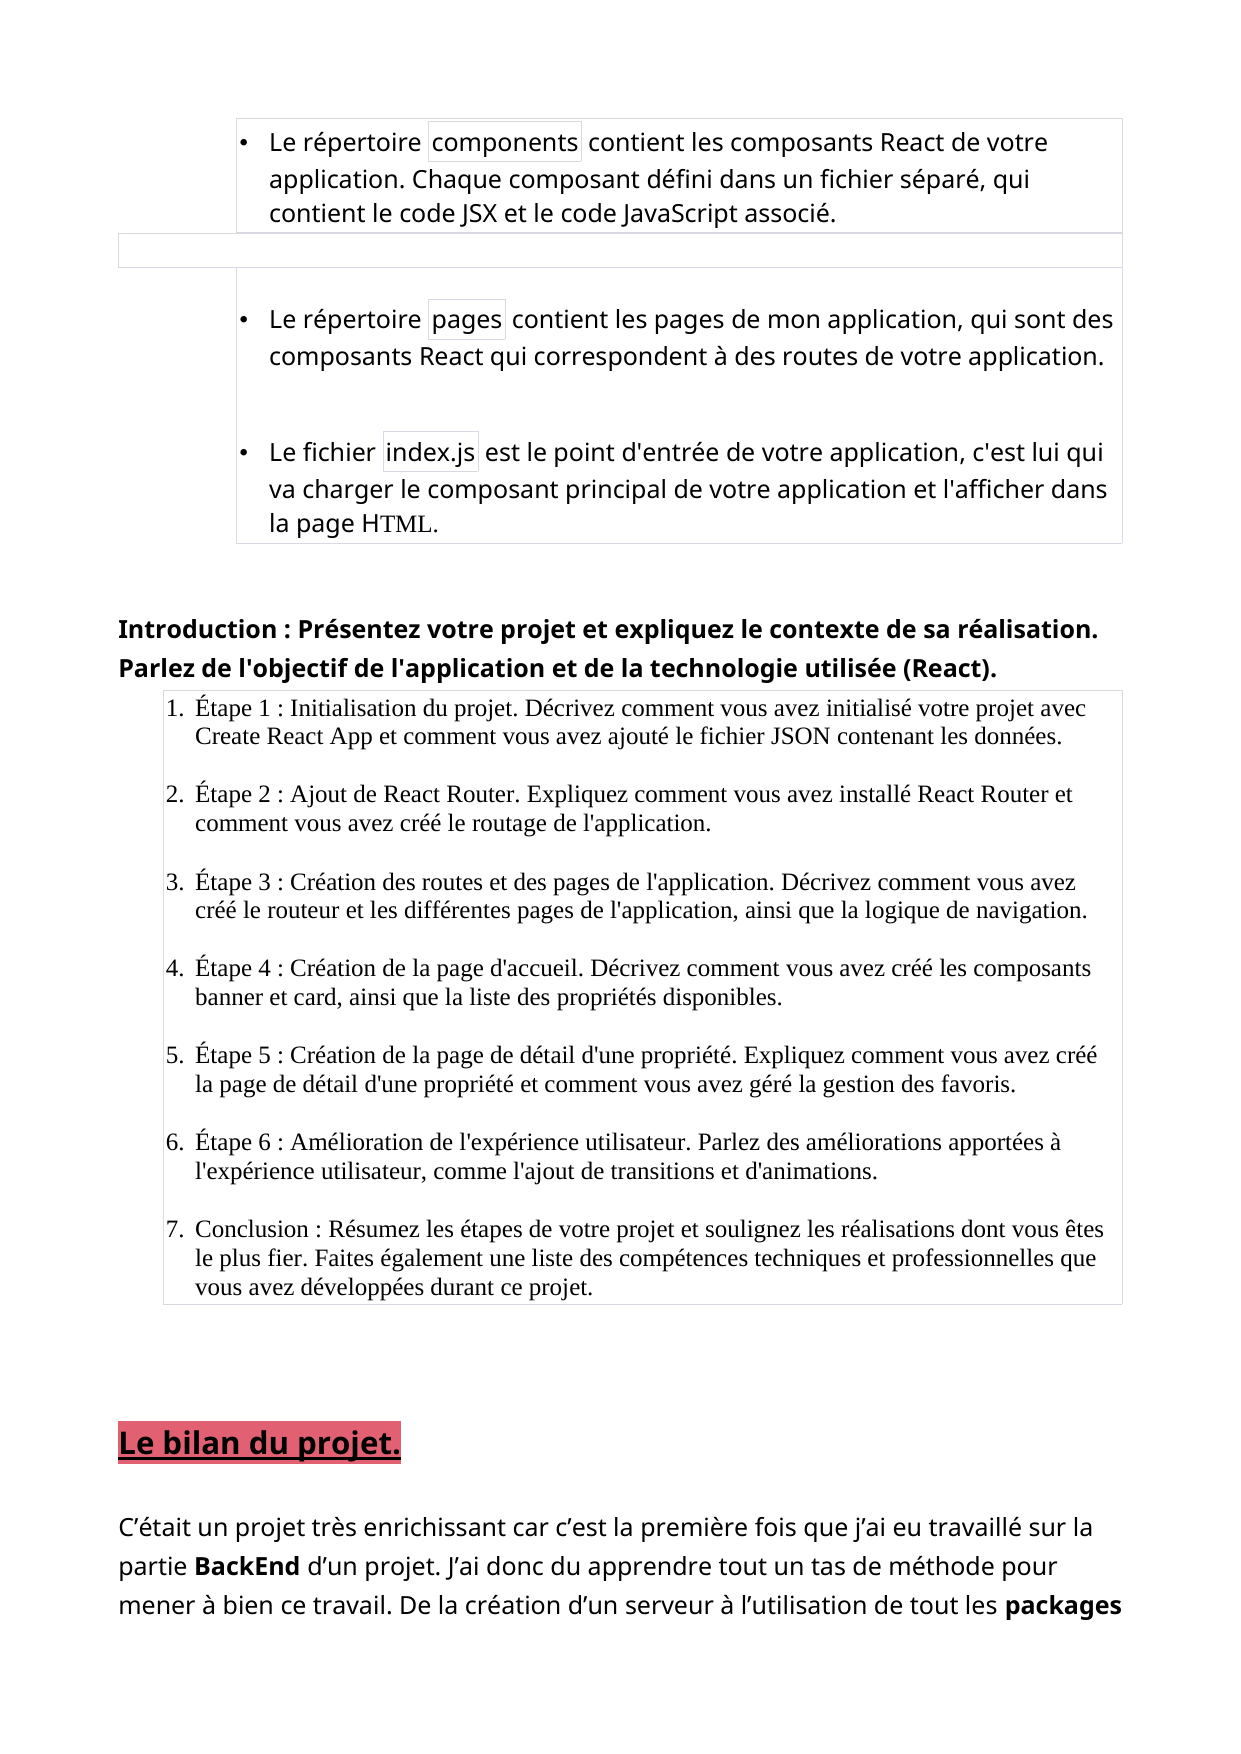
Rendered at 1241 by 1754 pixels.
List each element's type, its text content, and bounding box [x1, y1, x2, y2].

list Étape 3 : Création des routes et des pages de l'application. Décrivez comment vous avez créé le routeur et les différentes pages de l'application, ainsi que la logique de navigation. [164, 863, 1122, 924]
list Le répertoire components contient les composants React de votre application. Chaque composant défini dans un fichier séparé, qui contient le code JSX et le code JavaScript associé. [237, 119, 1122, 232]
list Le fichier index.js est le point d'entrée de votre application, c'est lui qui va charger le composant principal de votre application et l'afficher dans la page HTML. [237, 428, 1122, 543]
list Étape 1 : Initialisation du projet. Décrivez comment vous avez initialisé votre projet avec Create React App et comment vous avez ajouté le fichier JSON contenant les données. [164, 691, 1122, 750]
text Le bilan du projet. [118, 1421, 1122, 1464]
list Étape 2 : Ajout de React Router. Expliquez comment vous avez installé React Router et comment vous avez créé le routage de l'application. [164, 777, 1122, 837]
list Étape 4 : Création de la page d'accueil. Décrivez comment vous avez créé les composants banner et card, ainsi que la liste des propriétés disponibles. [164, 951, 1122, 1011]
text C’était un projet très enrichissant car c’est la première fois que j’ai eu travaillé sur la partie BackEnd d’un projet. J’ai donc du apprendre tout un tas de méthode pour mener à bien ce travail. De la création d’un serveur à l’utilisation de tout les packages [118, 1509, 1122, 1622]
list Étape 5 : Création de la page de détail d'une propriété. Expliquez comment vous avez créé la page de détail d'une propriété et comment vous avez géré la gestion des favoris. [164, 1037, 1122, 1098]
list Le répertoire pages contient les pages de mon application, qui sont des composants React qui correspondent à des routes de votre application. [237, 296, 1122, 373]
text Introduction : Présentez votre projet et expliquez le contexte de sa réalisation. Parlez de l'objectif de l'application et de la technologie utilisée (React). [118, 611, 1122, 684]
list Étape 6 : Amélioration de l'expérience utilisateur. Parlez des améliorations apportées à l'expérience utilisateur, comme l'ajout de transitions et d'animations. [164, 1124, 1122, 1185]
list Conclusion : Résumez les étapes de votre projet et soulignez les réalisations dont vous êtes le plus fier. Faites également une liste des compétences techniques et professionnelles que vous avez développées durant ce projet. [164, 1211, 1122, 1304]
